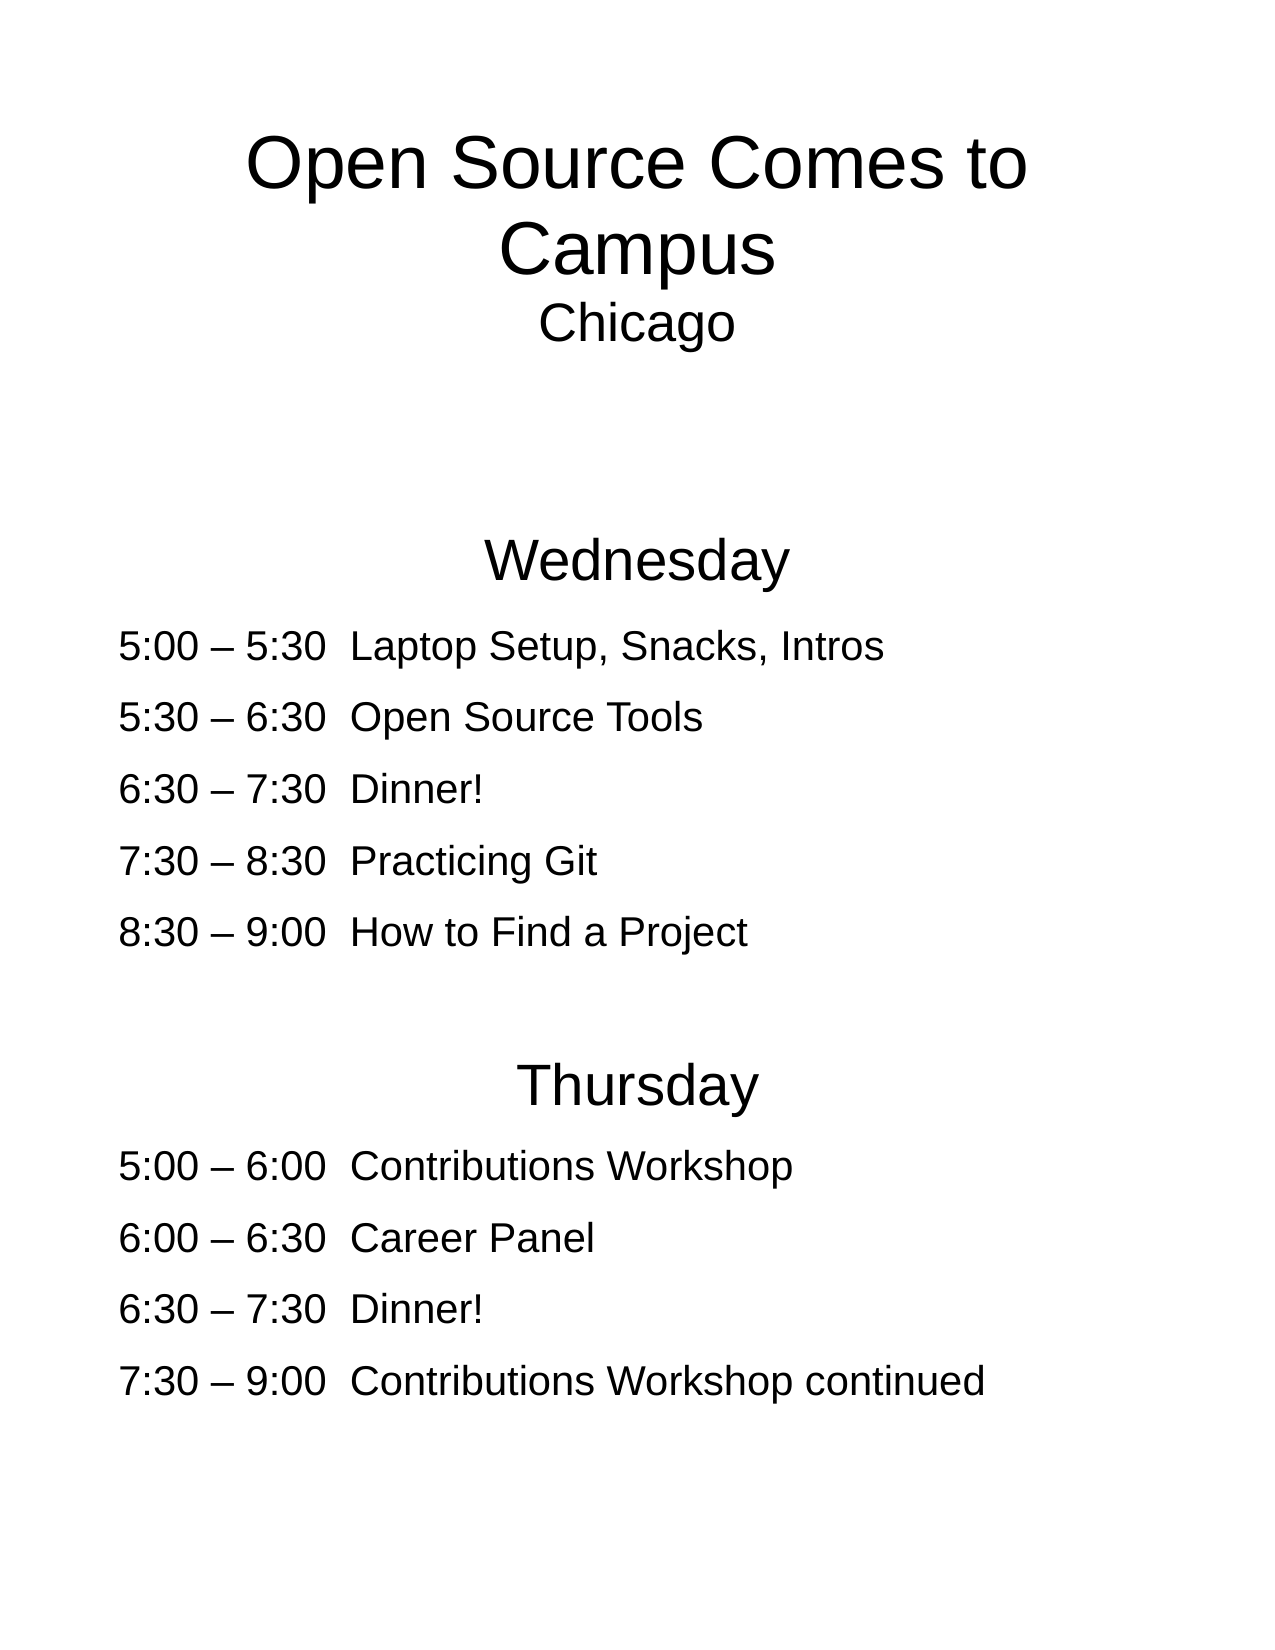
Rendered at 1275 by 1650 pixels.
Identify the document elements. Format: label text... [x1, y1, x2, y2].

text Open Source Comes to Campus [118, 118, 1157, 291]
text 7:30 – 8:30 Practicing Git [118, 836, 1157, 884]
text 6:30 – 7:30 Dinner! [118, 764, 1157, 812]
text 7:30 – 9:00 Contributions Workshop continued [118, 1356, 1157, 1404]
text 6:30 – 7:30 Dinner! [118, 1284, 1157, 1332]
text Wednesday [118, 525, 1157, 592]
text 8:30 – 9:00 How to Find a Project [118, 907, 1157, 955]
text 6:00 – 6:30 Career Panel [118, 1213, 1157, 1261]
text 5:30 – 6:30 Open Source Tools [118, 693, 1157, 741]
text Chicago [118, 291, 1157, 353]
text 5:00 – 6:00 Contributions Workshop [118, 1141, 1157, 1189]
text 5:00 – 5:30 Laptop Setup, Snacks, Intros [118, 621, 1157, 669]
text Thursday [118, 1051, 1157, 1118]
